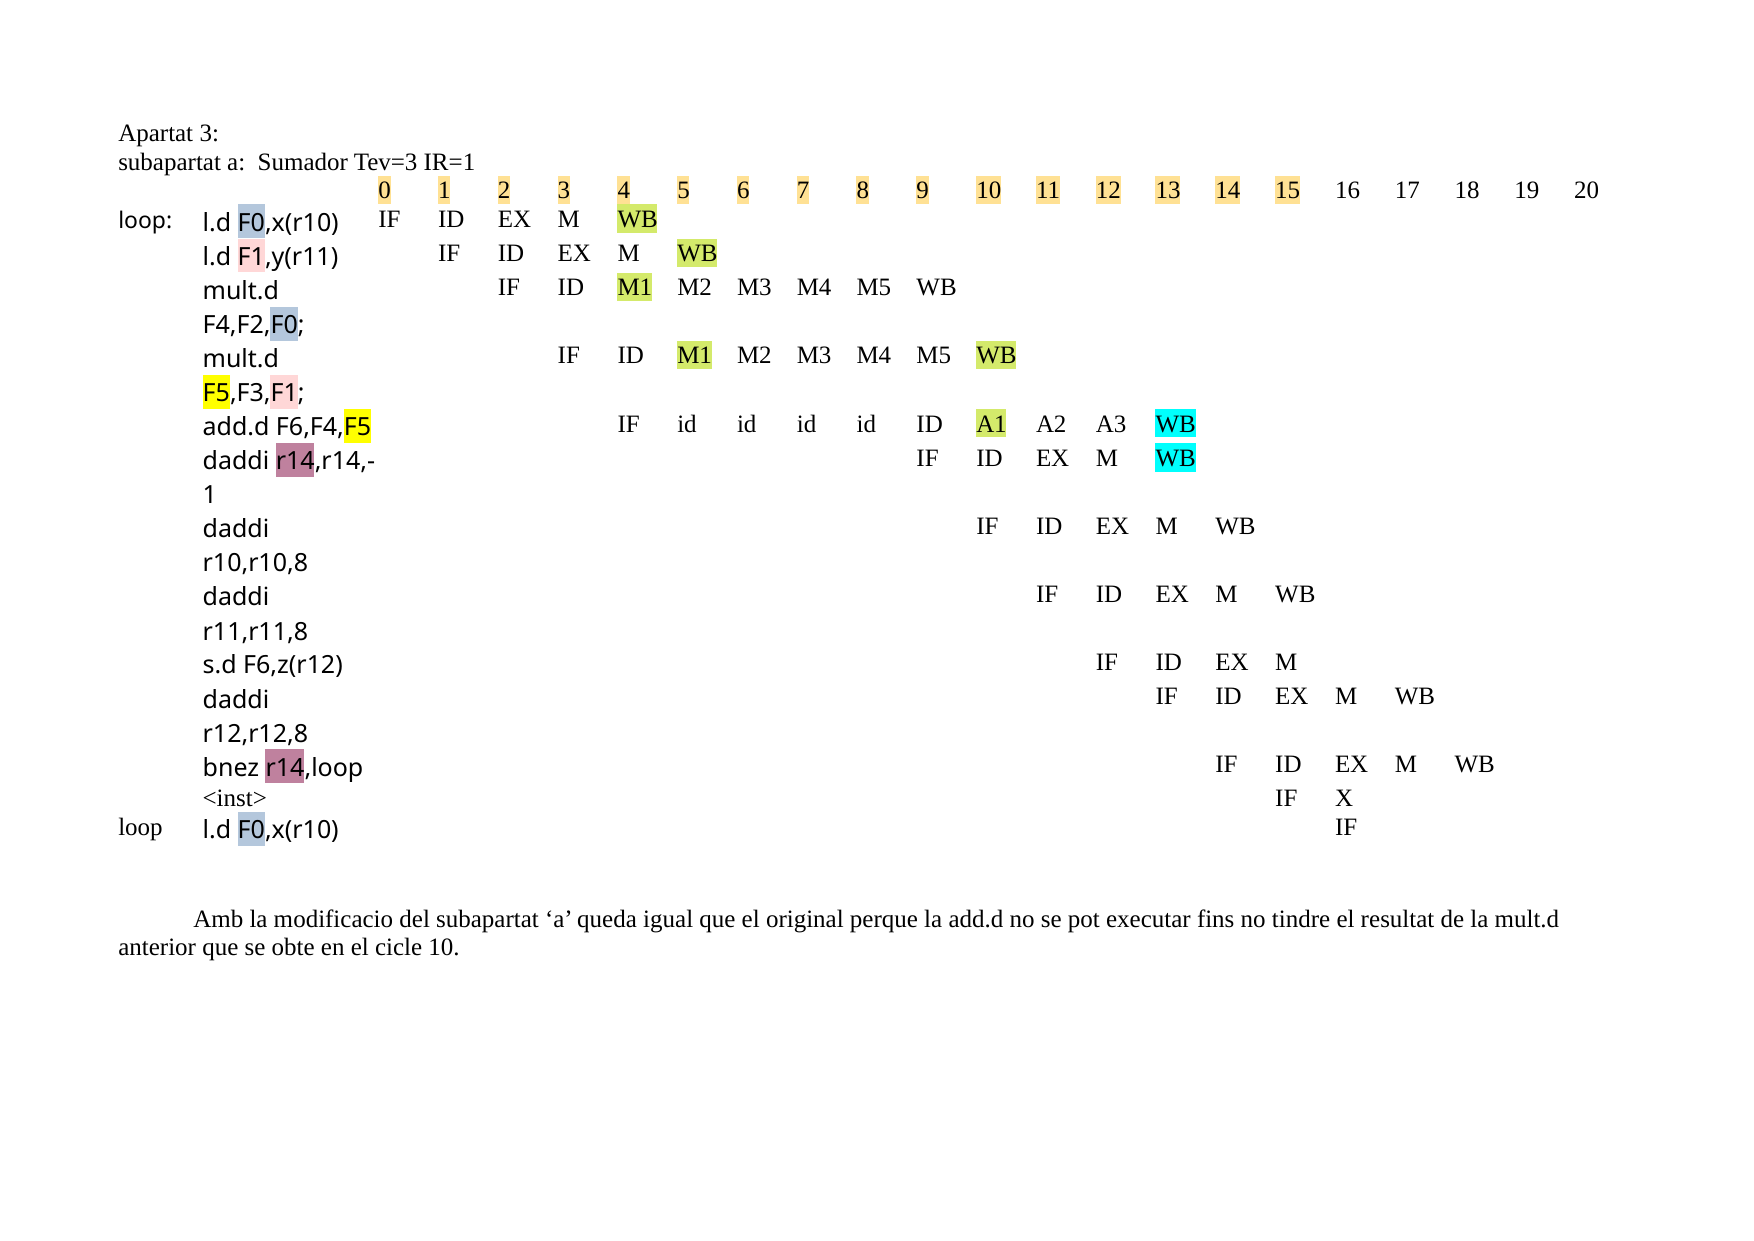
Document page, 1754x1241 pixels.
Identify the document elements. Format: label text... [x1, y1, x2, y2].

table_cell [617, 846, 677, 875]
table_cell ID [1275, 749, 1335, 783]
table_cell [1335, 341, 1394, 409]
table_cell [1514, 341, 1574, 409]
table_cell IF [558, 341, 617, 409]
table_cell [797, 749, 856, 783]
table_cell [378, 784, 438, 812]
table_cell [1454, 443, 1514, 511]
table_cell ID [617, 341, 677, 409]
table_cell [976, 812, 1036, 846]
table_cell [438, 409, 498, 443]
table_header 4 [617, 176, 677, 204]
table_header 5 [677, 176, 737, 204]
table_cell [438, 341, 498, 409]
table_cell [856, 511, 916, 579]
table_cell [1574, 647, 1634, 681]
table_cell [378, 511, 438, 579]
table_cell mult.d F4,F2,F0; [203, 273, 378, 341]
table_cell <inst> [203, 784, 378, 812]
table_header 17 [1395, 176, 1454, 204]
table_cell [1335, 409, 1394, 443]
table_cell [677, 579, 737, 647]
table_cell [1454, 239, 1514, 272]
table_cell [1215, 273, 1275, 341]
table_cell [797, 239, 856, 272]
table_cell l.d F1,y(r11) [203, 239, 378, 272]
table_cell [737, 681, 797, 749]
table_cell [737, 204, 797, 238]
table_cell [1096, 784, 1155, 812]
table_cell [1514, 409, 1574, 443]
table_cell [976, 579, 1036, 647]
table_cell WB [1454, 749, 1514, 783]
table_cell [976, 647, 1036, 681]
table_cell [1215, 204, 1275, 238]
table_cell [1574, 784, 1634, 812]
table_cell M2 [737, 341, 797, 409]
table_cell [118, 239, 202, 272]
table_cell [1514, 239, 1574, 272]
table_cell [916, 239, 976, 272]
table_cell [1096, 681, 1155, 749]
table_cell M5 [856, 273, 916, 341]
table_cell [1514, 511, 1574, 579]
table_cell [1574, 812, 1634, 846]
table_cell [976, 273, 1036, 341]
table_cell X [1335, 784, 1394, 812]
table_cell [1574, 273, 1634, 341]
table_header 20 [1574, 176, 1634, 204]
table_cell [1335, 239, 1394, 272]
table_cell [737, 579, 797, 647]
table_cell M3 [737, 273, 797, 341]
table_cell [1395, 784, 1454, 812]
table_cell [737, 443, 797, 511]
table_cell daddi r12,r12,8 [203, 681, 378, 749]
table_cell [677, 812, 737, 846]
table_cell M [1335, 681, 1394, 749]
table_cell [976, 239, 1036, 272]
table_cell [1155, 749, 1215, 783]
table_cell [1514, 846, 1574, 875]
table_cell EX [1096, 511, 1155, 579]
table_cell [1335, 511, 1394, 579]
table_cell [1395, 511, 1454, 579]
table_cell [797, 681, 856, 749]
table_cell [118, 273, 202, 341]
table_cell [498, 409, 557, 443]
table_cell M [1096, 443, 1155, 511]
table_cell [498, 511, 557, 579]
table_cell daddi r10,r10,8 [203, 511, 378, 579]
table_cell [1275, 511, 1335, 579]
table_cell IF [438, 239, 498, 272]
table_cell M [1155, 511, 1215, 579]
table_cell [856, 784, 916, 812]
table_cell [1454, 204, 1514, 238]
table_cell IF [498, 273, 557, 341]
table_cell [737, 647, 797, 681]
table_header 8 [856, 176, 916, 204]
table_cell [856, 204, 916, 238]
table_cell [1275, 812, 1335, 846]
table_cell [1514, 681, 1574, 749]
table_header 6 [737, 176, 797, 204]
table_cell [916, 204, 976, 238]
table_header 16 [1335, 176, 1394, 204]
table_cell [1574, 341, 1634, 409]
table_cell [438, 681, 498, 749]
table_cell IF [1096, 647, 1155, 681]
table_cell [797, 443, 856, 511]
table_cell [1036, 812, 1096, 846]
table_cell IF [1275, 784, 1335, 812]
table_cell [1096, 204, 1155, 238]
table_cell [1574, 511, 1634, 579]
table_cell M3 [797, 341, 856, 409]
table_cell [203, 846, 378, 875]
table_header 18 [1454, 176, 1514, 204]
table_cell [118, 749, 202, 783]
table_cell [1454, 647, 1514, 681]
table_cell [677, 681, 737, 749]
table_cell [498, 846, 557, 875]
table_cell [118, 409, 202, 443]
table_cell [1395, 204, 1454, 238]
table_cell [378, 681, 438, 749]
table_cell [617, 812, 677, 846]
table_header 3 [558, 176, 617, 204]
table_cell [1215, 784, 1275, 812]
table_cell [617, 784, 677, 812]
table_cell [617, 647, 677, 681]
table_cell [1395, 846, 1454, 875]
table_cell [118, 443, 202, 511]
table_cell [1395, 579, 1454, 647]
table_cell [1215, 443, 1275, 511]
table_cell [976, 846, 1036, 875]
table_cell [1215, 812, 1275, 846]
table_cell daddi r14,r14,-1 [203, 443, 378, 511]
table_cell daddi r11,r11,8 [203, 579, 378, 647]
table_cell [378, 846, 438, 875]
table_cell [1096, 846, 1155, 875]
table_cell [856, 749, 916, 783]
table_cell ID [976, 443, 1036, 511]
table_cell [1454, 273, 1514, 341]
table_cell [1275, 443, 1335, 511]
table_cell EX [498, 204, 557, 238]
table_cell M [1215, 579, 1275, 647]
table_cell [677, 749, 737, 783]
table_cell [1096, 273, 1155, 341]
table_cell [1395, 239, 1454, 272]
table_cell l.d F0,x(r10) [203, 204, 378, 238]
table_cell IF [1036, 579, 1096, 647]
table_cell [1036, 239, 1096, 272]
table_cell [558, 443, 617, 511]
table_cell [498, 443, 557, 511]
table_cell [1335, 579, 1394, 647]
table_cell [976, 681, 1036, 749]
table_cell [1454, 784, 1514, 812]
table_cell [1395, 647, 1454, 681]
table_cell [498, 579, 557, 647]
table_cell [1395, 812, 1454, 846]
table_cell [856, 681, 916, 749]
table_cell [856, 846, 916, 875]
table_cell EX [558, 239, 617, 272]
table_cell [438, 846, 498, 875]
table_cell [1335, 647, 1394, 681]
text subapartat a: Sumador Tev=3 IR=1 [118, 147, 1636, 176]
table_cell ID [1036, 511, 1096, 579]
table_cell [558, 681, 617, 749]
table_cell M [1275, 647, 1335, 681]
table_cell [1574, 409, 1634, 443]
table_cell [1096, 812, 1155, 846]
table_cell [797, 511, 856, 579]
table_header 19 [1514, 176, 1574, 204]
table_cell ID [1096, 579, 1155, 647]
table_cell [1335, 204, 1394, 238]
table_cell WB [1155, 409, 1215, 443]
table_cell [797, 204, 856, 238]
table_cell mult.d F5,F3,F1; [203, 341, 378, 409]
table_cell [118, 784, 202, 812]
table_cell ID [498, 239, 557, 272]
table_cell [1155, 784, 1215, 812]
table_cell [1454, 681, 1514, 749]
table_cell [916, 681, 976, 749]
table_cell [797, 812, 856, 846]
table_cell [1215, 409, 1275, 443]
table_cell IF [1155, 681, 1215, 749]
table_cell [1454, 409, 1514, 443]
table_cell [378, 812, 438, 846]
table_cell [1215, 239, 1275, 272]
table_cell [1514, 647, 1574, 681]
table_header 1 [438, 176, 498, 204]
table_cell [1036, 846, 1096, 875]
table_cell [1395, 273, 1454, 341]
table_cell IF [378, 204, 438, 238]
table_cell [498, 784, 557, 812]
table_cell [1454, 511, 1514, 579]
table_cell [1454, 846, 1514, 875]
table_cell [916, 647, 976, 681]
table_cell IF [1335, 812, 1394, 846]
table_cell [118, 341, 202, 409]
table_cell l.d F0,x(r10) [203, 812, 378, 846]
table_cell [1155, 273, 1215, 341]
table_cell M [617, 239, 677, 272]
table_cell [1335, 846, 1394, 875]
table_cell [1514, 204, 1574, 238]
table_cell [1514, 749, 1574, 783]
table_cell [976, 204, 1036, 238]
table_cell [558, 812, 617, 846]
table_cell [118, 681, 202, 749]
table_cell id [677, 409, 737, 443]
table_cell [1574, 749, 1634, 783]
table_cell id [797, 409, 856, 443]
table_header 2 [498, 176, 557, 204]
table_cell [916, 579, 976, 647]
table_cell bnez r14,loop [203, 749, 378, 783]
table_cell [558, 409, 617, 443]
table_cell WB [1215, 511, 1275, 579]
table_cell [737, 812, 797, 846]
table_cell [1514, 443, 1574, 511]
table_cell [856, 647, 916, 681]
table_cell A1 [976, 409, 1036, 443]
table_cell [1215, 341, 1275, 409]
table_cell [378, 341, 438, 409]
table_cell [438, 511, 498, 579]
table_cell id [737, 409, 797, 443]
table_cell ID [1155, 647, 1215, 681]
table_cell [1514, 784, 1574, 812]
table_cell [118, 579, 202, 647]
table_cell [1574, 239, 1634, 272]
table_cell add.d F6,F4,F5 [203, 409, 378, 443]
table_cell [737, 511, 797, 579]
table_cell M [558, 204, 617, 238]
table_cell [1036, 681, 1096, 749]
table_cell [498, 812, 557, 846]
table_cell [378, 647, 438, 681]
table_cell [378, 749, 438, 783]
table_cell M1 [617, 273, 677, 341]
table_header 15 [1275, 176, 1335, 204]
table_cell [1155, 812, 1215, 846]
table_cell [1036, 273, 1096, 341]
table_header 12 [1096, 176, 1155, 204]
table_cell [558, 511, 617, 579]
text Amb la modificacio del subapartat ‘a’ queda igual que el original perque la add.d no se pot executar fins no tindre el resultat de la mult.d anterior que se obte en el cicle 10. [118, 904, 1636, 961]
table_cell EX [1215, 647, 1275, 681]
table_cell [1454, 341, 1514, 409]
table_cell M [1395, 749, 1454, 783]
table_cell WB [916, 273, 976, 341]
table_cell [1514, 273, 1574, 341]
table_cell [976, 749, 1036, 783]
table_cell [916, 846, 976, 875]
table_cell [378, 579, 438, 647]
table_cell [677, 511, 737, 579]
table_cell ID [916, 409, 976, 443]
table_header 7 [797, 176, 856, 204]
table_cell WB [1155, 443, 1215, 511]
table_cell EX [1036, 443, 1096, 511]
table_cell WB [1395, 681, 1454, 749]
table_cell [617, 681, 677, 749]
table_cell A2 [1036, 409, 1096, 443]
table_header 0 [378, 176, 438, 204]
table_cell WB [617, 204, 677, 238]
table_cell [916, 511, 976, 579]
table_cell [1275, 409, 1335, 443]
table_cell M4 [797, 273, 856, 341]
table_cell IF [976, 511, 1036, 579]
table_cell [677, 204, 737, 238]
table_cell IF [617, 409, 677, 443]
table_cell [1574, 681, 1634, 749]
table_cell [617, 579, 677, 647]
table_cell ID [558, 273, 617, 341]
text Apartat 3: [118, 118, 1636, 147]
table_cell WB [1275, 579, 1335, 647]
table_cell M1 [677, 341, 737, 409]
table_cell EX [1335, 749, 1394, 783]
table_cell [498, 341, 557, 409]
table_header 11 [1036, 176, 1096, 204]
table_cell M2 [677, 273, 737, 341]
table_cell [438, 812, 498, 846]
table_cell [856, 812, 916, 846]
table_cell A3 [1096, 409, 1155, 443]
table_header 14 [1215, 176, 1275, 204]
table_cell [1215, 846, 1275, 875]
table_cell [797, 846, 856, 875]
table_cell [737, 846, 797, 875]
table_cell [1096, 239, 1155, 272]
table_cell loop: [118, 204, 202, 238]
table_header 9 [916, 176, 976, 204]
table_cell [1454, 579, 1514, 647]
table_cell loop [118, 812, 202, 846]
table_cell [1395, 443, 1454, 511]
table_cell [617, 749, 677, 783]
table_header 10 [976, 176, 1036, 204]
table_cell [378, 239, 438, 272]
table_cell [498, 647, 557, 681]
table_cell WB [677, 239, 737, 272]
table_cell [856, 443, 916, 511]
table_cell [378, 409, 438, 443]
table_cell [976, 784, 1036, 812]
table_cell [118, 846, 202, 875]
table_cell [1275, 239, 1335, 272]
table_cell s.d F6,z(r12) [203, 647, 378, 681]
table_cell M4 [856, 341, 916, 409]
table_cell [1275, 273, 1335, 341]
table_cell [438, 749, 498, 783]
table_cell [498, 749, 557, 783]
table_cell [1096, 341, 1155, 409]
table_cell ID [1215, 681, 1275, 749]
table_cell [1395, 341, 1454, 409]
table_cell [118, 647, 202, 681]
table_cell [1036, 749, 1096, 783]
table_cell [1574, 443, 1634, 511]
table_cell [1574, 204, 1634, 238]
table_cell [438, 579, 498, 647]
table_cell [916, 812, 976, 846]
table_cell [677, 784, 737, 812]
table_cell [856, 579, 916, 647]
table_cell [617, 443, 677, 511]
table_cell [438, 784, 498, 812]
table_cell [118, 511, 202, 579]
table_cell IF [916, 443, 976, 511]
table_cell [1574, 846, 1634, 875]
table_cell [558, 647, 617, 681]
table_cell M5 [916, 341, 976, 409]
table_cell [677, 443, 737, 511]
table_cell [1454, 812, 1514, 846]
table_cell [1155, 846, 1215, 875]
table_cell [916, 784, 976, 812]
table_cell [677, 647, 737, 681]
table_cell [438, 443, 498, 511]
table_cell [1155, 341, 1215, 409]
table_cell [438, 273, 498, 341]
table_cell [737, 784, 797, 812]
table_cell EX [1275, 681, 1335, 749]
table_cell [1036, 341, 1096, 409]
table_cell [1155, 239, 1215, 272]
table_cell [1395, 409, 1454, 443]
table_cell [856, 239, 916, 272]
table_cell [1275, 204, 1335, 238]
table_cell [498, 681, 557, 749]
table_cell [1036, 784, 1096, 812]
table_cell [1574, 579, 1634, 647]
table_cell [558, 579, 617, 647]
table_cell [797, 784, 856, 812]
table_cell [1155, 204, 1215, 238]
table_cell [1036, 204, 1096, 238]
table_cell [558, 784, 617, 812]
table_cell [797, 579, 856, 647]
table_cell [916, 749, 976, 783]
table_cell [438, 647, 498, 681]
table_cell [1514, 812, 1574, 846]
table_cell [558, 846, 617, 875]
table_cell [378, 273, 438, 341]
table_cell [1036, 647, 1096, 681]
table_cell [1514, 579, 1574, 647]
table_cell ID [438, 204, 498, 238]
table_cell WB [976, 341, 1036, 409]
table_cell [1335, 273, 1394, 341]
table_cell [797, 647, 856, 681]
table_header 13 [1155, 176, 1215, 204]
table_cell [677, 846, 737, 875]
table_cell [558, 749, 617, 783]
table_cell IF [1215, 749, 1275, 783]
table_header [118, 176, 202, 204]
table_cell [1275, 341, 1335, 409]
table_cell id [856, 409, 916, 443]
table_cell [737, 749, 797, 783]
table_cell [378, 443, 438, 511]
table_cell [1096, 749, 1155, 783]
table_header [203, 176, 378, 204]
table_cell [1275, 846, 1335, 875]
table_cell [617, 511, 677, 579]
table_cell [737, 239, 797, 272]
table_cell EX [1155, 579, 1215, 647]
table_cell [1335, 443, 1394, 511]
